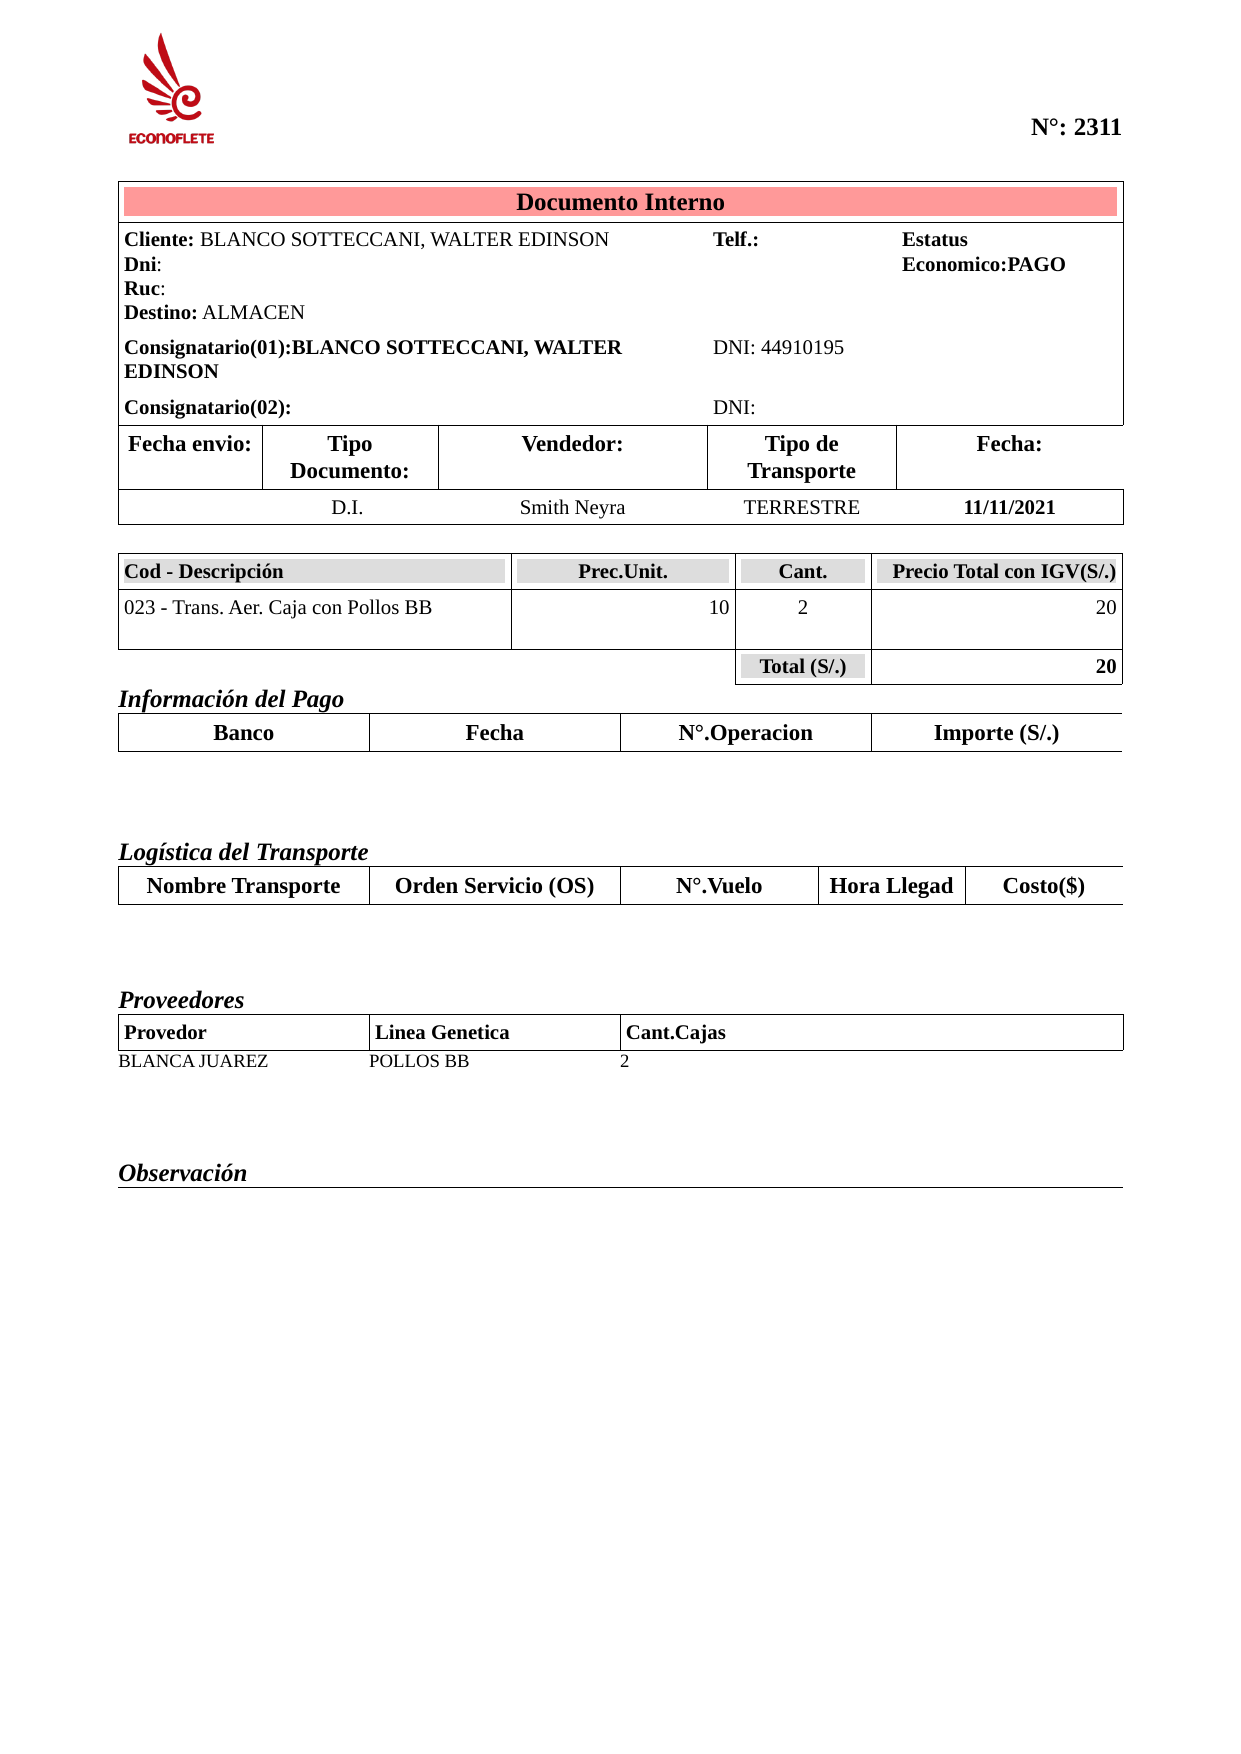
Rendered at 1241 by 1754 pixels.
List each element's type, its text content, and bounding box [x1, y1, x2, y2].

table_cell [871, 780, 1122, 808]
table_cell 20 [872, 590, 1122, 648]
table_cell Cliente: BLANCO SOTTECCANI, WALTER EDINSON Dni: Ruc: Destino: ALMACEN [119, 223, 707, 329]
table_cell [620, 809, 871, 837]
table_cell BLANCA JUAREZ [118, 1051, 369, 1072]
table_header Prec.Unit. [512, 554, 735, 589]
table_cell [818, 928, 965, 957]
table_cell 10 [512, 590, 735, 648]
table_cell [818, 905, 965, 928]
table_cell [118, 780, 369, 808]
table_cell [369, 1136, 620, 1158]
table_cell Vendedor: [439, 426, 707, 489]
table_header Cant. [736, 554, 871, 589]
table_header Nombre Transporte [119, 867, 369, 904]
table_header Orden Servicio (OS) [370, 867, 620, 904]
table_cell [620, 1136, 1123, 1158]
table_header Banco [119, 714, 369, 751]
table_cell [511, 650, 735, 684]
table_cell Fecha envio: [119, 426, 262, 489]
table_header Linea Genetica [370, 1015, 620, 1050]
table_cell [965, 905, 1123, 928]
table_cell Tipo de Transporte [708, 426, 896, 489]
table_header Importe (S/.) [872, 714, 1122, 751]
table_cell TERRESTRE [707, 490, 896, 524]
table_cell [871, 752, 1122, 780]
table_header N°.Operacion [621, 714, 871, 751]
table_cell Smith Neyra [438, 490, 707, 524]
table_header Precio Total con IGV(S/.) [872, 554, 1122, 589]
table_cell 2 [620, 1051, 1123, 1072]
table_cell [369, 809, 620, 837]
table_cell [620, 957, 818, 986]
text Proveedores [118, 986, 1122, 1014]
table_header Cod - Descripción [119, 554, 511, 589]
table_cell [369, 905, 620, 928]
table_header Fecha [370, 714, 620, 751]
table_cell POLLOS BB [369, 1051, 620, 1072]
table_header Hora Llegad [819, 867, 965, 904]
table_header Provedor [119, 1015, 369, 1050]
picture [118, 32, 225, 144]
table_cell [369, 780, 620, 808]
table_cell Total (S/.) [736, 650, 871, 684]
table_cell 11/11/2021 [896, 490, 1123, 524]
table_cell 2 [736, 590, 871, 648]
table_cell [118, 928, 369, 957]
table_header Cant.Cajas [621, 1015, 1123, 1050]
table_cell [118, 1072, 369, 1093]
table_cell [818, 957, 965, 986]
table_cell [871, 809, 1122, 837]
table_cell [620, 1115, 1123, 1136]
table_cell Fecha: [897, 426, 1123, 489]
table_cell Telf.: [707, 223, 896, 329]
table_header Documento Interno [119, 182, 1123, 222]
table_cell [369, 1093, 620, 1115]
table_cell D.I. [262, 490, 438, 524]
table_cell [118, 1136, 369, 1158]
table_cell Tipo Documento: [263, 426, 438, 489]
table_cell [118, 752, 369, 780]
table_cell Consignatario(01):BLANCO SOTTECCANI, WALTER EDINSON [119, 329, 707, 389]
table_cell [118, 1115, 369, 1136]
table_cell [118, 650, 511, 684]
table_cell [620, 1093, 1123, 1115]
table_cell [119, 490, 262, 524]
table_cell 20 [872, 650, 1122, 684]
table_cell DNI: 44910195 [707, 329, 1123, 389]
table_cell [965, 957, 1123, 986]
table_cell [620, 752, 871, 780]
table_cell [118, 1093, 369, 1115]
text Información del Pago [118, 684, 1122, 713]
table_cell [620, 928, 818, 957]
table_cell [620, 1072, 1123, 1093]
table_header [118, 1188, 1123, 1211]
table_cell [620, 780, 871, 808]
table_cell [369, 1115, 620, 1136]
table_cell [369, 928, 620, 957]
text Observación [118, 1158, 1122, 1187]
table_header Costo($) [966, 867, 1123, 904]
table_cell Consignatario(02): [119, 389, 707, 424]
table_cell 023 - Trans. Aer. Caja con Pollos BB [119, 590, 511, 648]
table_cell [118, 905, 369, 928]
table_cell [118, 957, 369, 986]
table_cell [369, 957, 620, 986]
table_cell [118, 809, 369, 837]
table_cell DNI: [707, 389, 1123, 424]
table_cell [369, 752, 620, 780]
table_cell [965, 928, 1123, 957]
text Logística del Transporte [118, 837, 1122, 866]
table_cell Estatus Economico:PAGO [896, 223, 1123, 329]
table_header N°.Vuelo [621, 867, 818, 904]
table_cell [620, 905, 818, 928]
table_cell [369, 1072, 620, 1093]
